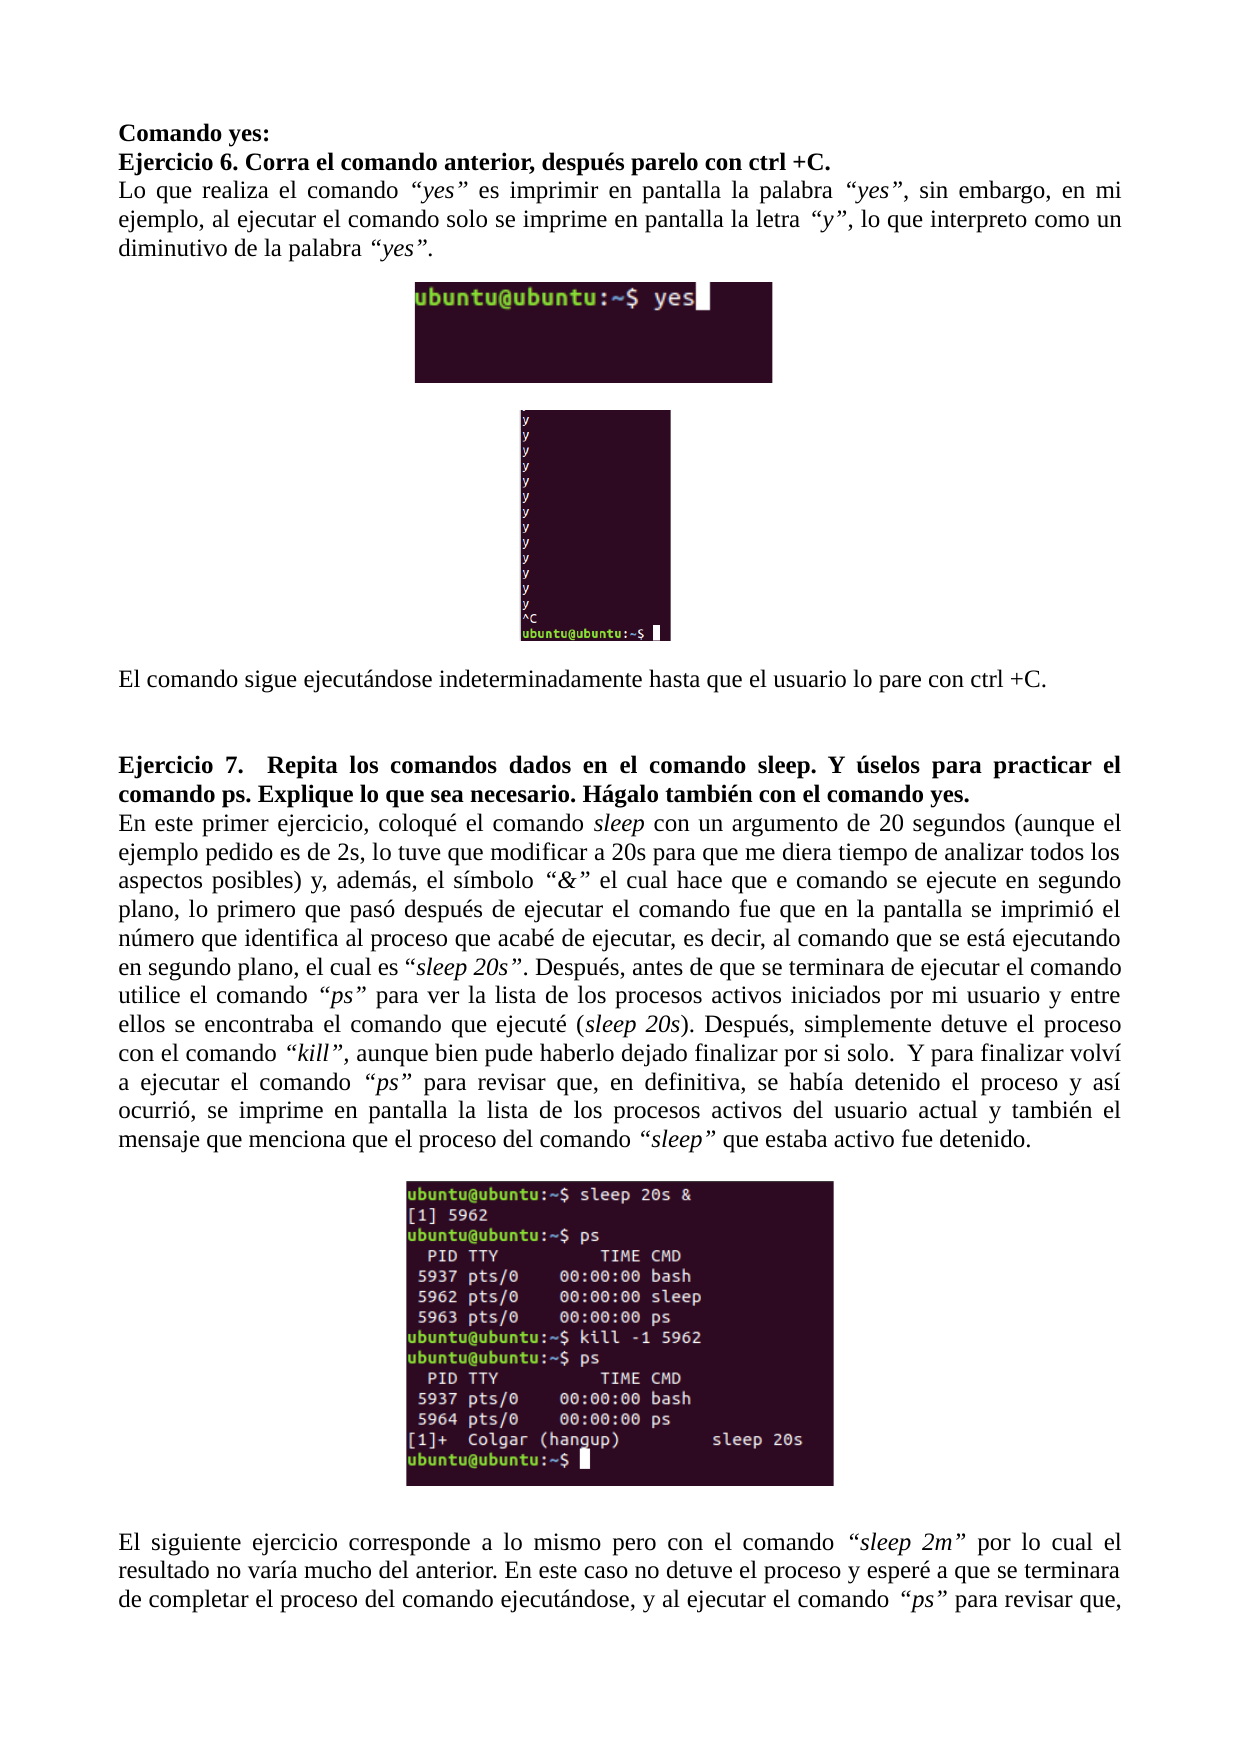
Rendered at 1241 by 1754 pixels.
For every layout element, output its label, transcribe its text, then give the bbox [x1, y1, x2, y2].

text Lo que realiza el comando “yes” es imprimir en pantalla la palabra “yes”, sin embargo, en mi ejemplo, al ejecutar el comando solo se imprime en pantalla la letra “y”, lo que interpreto como un diminutivo de la palabra “yes”. [118, 176, 1122, 262]
picture [406, 1181, 834, 1486]
text Comando yes: [118, 118, 1122, 147]
text En este primer ejercicio, coloqué el comando sleep con un argumento de 20 segundos (aunque el ejemplo pedido es de 2s, lo tuve que modificar a 20s para que me diera tiempo de analizar todos los aspectos posibles) y, además, el símbolo “&” el cual hace que e comando se ejecute en segundo plano, lo primero que pasó después de ejecutar el comando fue que en la pantalla se imprimió el número que identifica al proceso que acabé de ejecutar, es decir, al comando que se está ejecutando en segundo plano, el cual es “sleep 20s”. Después, antes de que se terminara de ejecutar el comando utilice el comando “ps” para ver la lista de los procesos activos iniciados por mi usuario y entre ellos se encontraba el comando que ejecuté (sleep 20s). Después, simplemente detuve el proceso con el comando “kill”, aunque bien pude haberlo dejado finalizar por si solo. Y para finalizar volví a ejecutar el comando “ps” para revisar que, en definitiva, se había detenido el proceso y así ocurrió, se imprime en pantalla la lista de los procesos activos del usuario actual y también el mensaje que menciona que el proceso del comando “sleep” que estaba activo fue detenido. [118, 808, 1122, 1153]
text Ejercicio 7. Repita los comandos dados en el comando sleep. Y úselos para practicar el comando ps. Explique lo que sea necesario. Hágalo también con el comando yes. [118, 751, 1122, 808]
text Ejercicio 6. Corra el comando anterior, después parelo con ctrl +C. [118, 147, 1122, 176]
picture [519, 410, 671, 641]
text El comando sigue ejecutándose indeterminadamente hasta que el usuario lo pare con ctrl +C. [118, 664, 1122, 693]
picture [414, 282, 773, 383]
text El siguiente ejercicio corresponde a lo mismo pero con el comando “sleep 2m” por lo cual el resultado no varía mucho del anterior. En este caso no detuve el proceso y esperé a que se terminara de completar el proceso del comando ejecutándose, y al ejecutar el comando “ps” para revisar que, [118, 1527, 1122, 1613]
